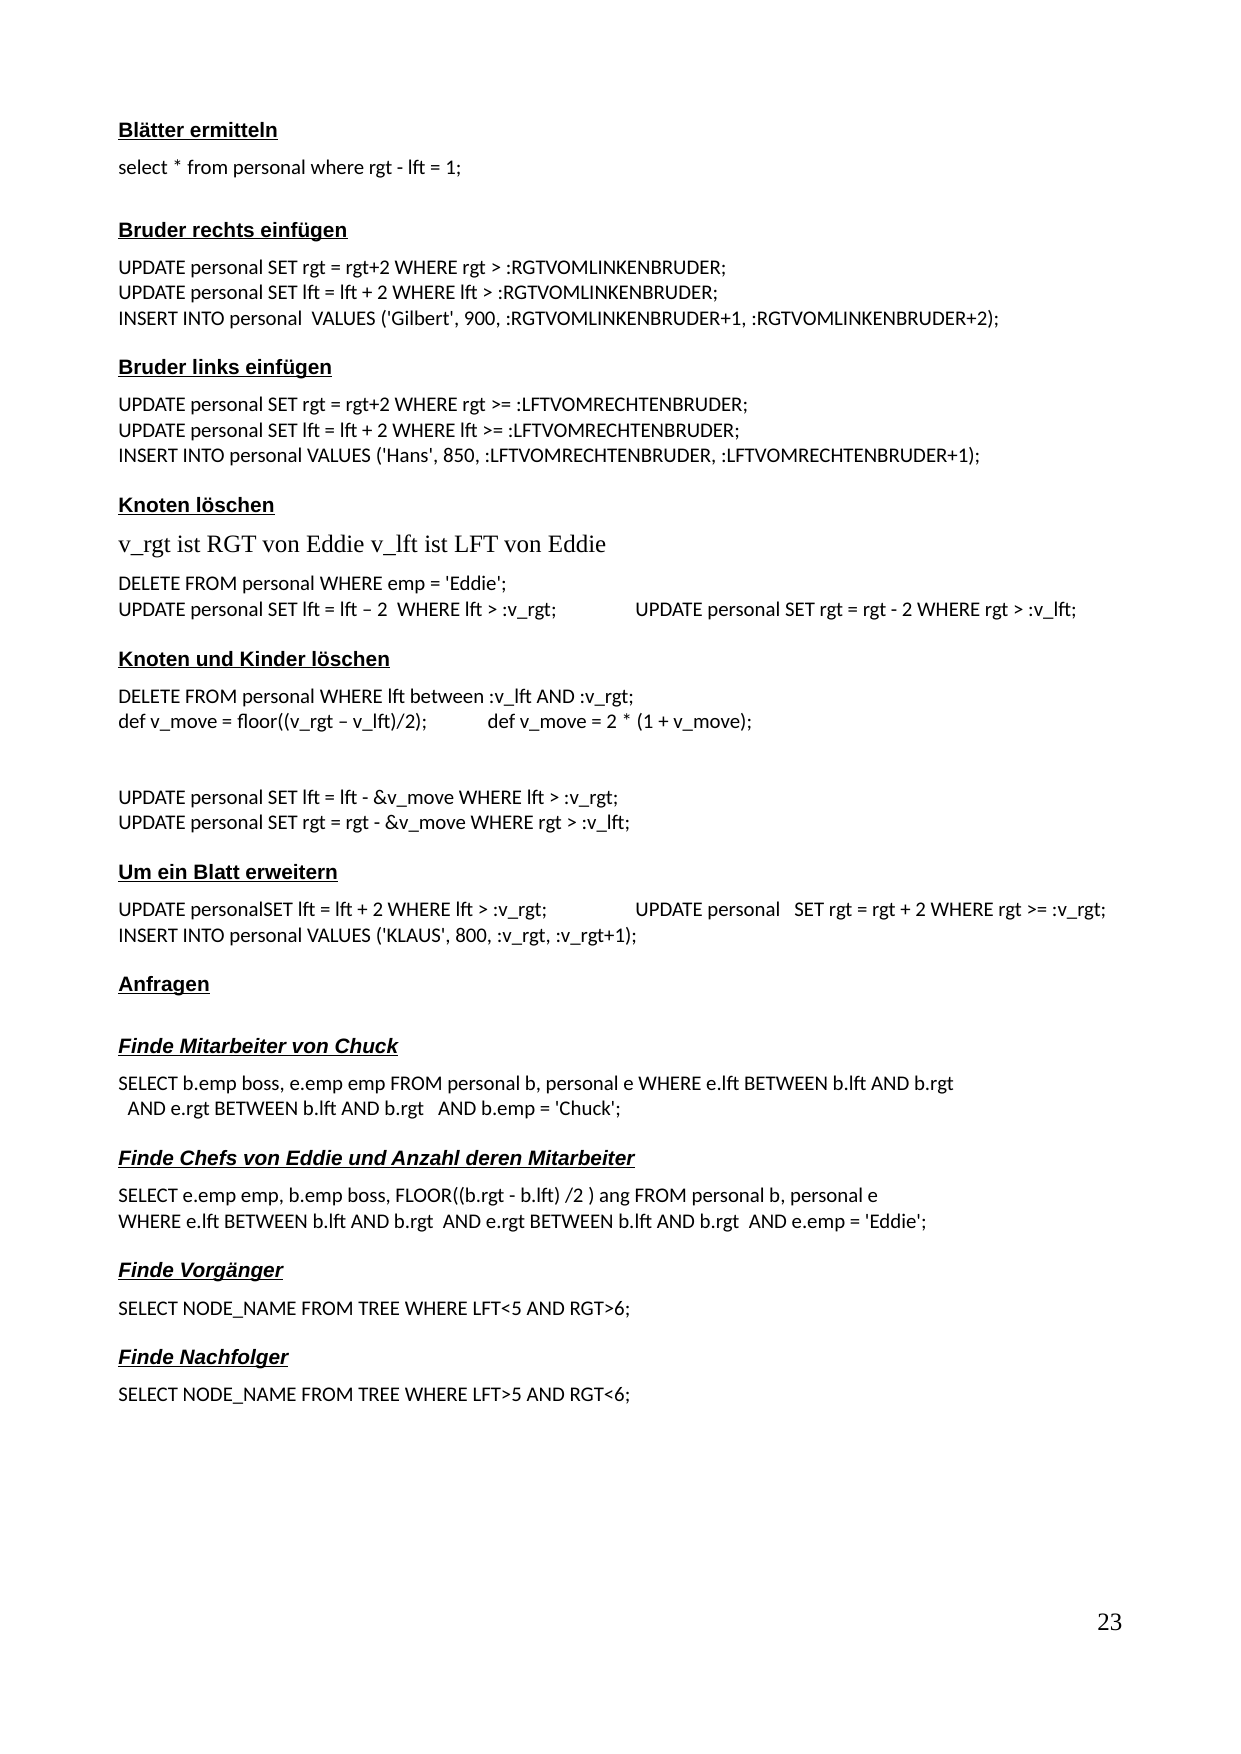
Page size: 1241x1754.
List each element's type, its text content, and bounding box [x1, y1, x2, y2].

text UPDATE personal SET rgt = rgt - &v_move WHERE rgt > :v_lft; [118, 809, 1122, 835]
text select * from personal where rgt - lft = 1; [118, 154, 1122, 180]
subtitle Bruder rechts einfügen [118, 217, 1122, 241]
subtitle Knoten löschen [118, 493, 1122, 517]
text AND e.rgt BETWEEN b.lft AND b.rgt AND b.emp = 'Chuck'; [118, 1096, 1122, 1121]
subtitle Finde Vorgänger [118, 1258, 1122, 1282]
text WHERE e.lft BETWEEN b.lft AND b.rgt AND e.rgt BETWEEN b.lft AND b.rgt AND e.emp = 'Eddie'; [118, 1208, 1122, 1233]
text SELECT e.emp emp, b.emp boss, FLOOR((b.rgt - b.lft) /2 ) ang FROM personal b, personal e [118, 1182, 1122, 1208]
subtitle Bruder links einfügen [118, 355, 1122, 379]
text UPDATE personal SET lft = lft + 2 WHERE lft > :RGTVOMLINKENBRUDER; [118, 279, 1122, 305]
text DELETE FROM personal WHERE lft between :v_lft AND :v_rgt; [118, 683, 1122, 708]
text SELECT NODE_NAME FROM TREE WHERE LFT<5 AND RGT>6; [118, 1295, 1122, 1320]
text SELECT b.emp boss, e.emp emp FROM personal b, personal e WHERE e.lft BETWEEN b.lft AND b.rgt [118, 1070, 1122, 1096]
text UPDATE personal SET lft = lft - &v_move WHERE lft > :v_rgt; [118, 784, 1122, 809]
text UPDATE personalSET lft = lft + 2 WHERE lft > :v_rgt; UPDATE personal SET rgt = rgt + 2 WHERE rgt >= :v_rgt; [118, 896, 1122, 922]
text UPDATE personal SET lft = lft + 2 WHERE lft >= :LFTVOMRECHTENBRUDER; [118, 417, 1122, 442]
subtitle Anfragen [118, 972, 1122, 996]
text DELETE FROM personal WHERE emp = 'Eddie'; [118, 571, 1122, 596]
subtitle Finde Mitarbeiter von Chuck [118, 1034, 1122, 1058]
text INSERT INTO personal VALUES ('Gilbert', 900, :RGTVOMLINKENBRUDER+1, :RGTVOMLINKENBRUDER+2); [118, 305, 1122, 330]
text v_rgt ist RGT von Eddie v_lft ist LFT von Eddie [118, 529, 1122, 558]
subtitle Blätter ermitteln [118, 118, 1122, 142]
text UPDATE personal SET lft = lft – 2 WHERE lft > :v_rgt; UPDATE personal SET rgt = rgt - 2 WHERE rgt > :v_lft; [118, 596, 1122, 621]
subtitle Finde Chefs von Eddie und Anzahl deren Mitarbeiter [118, 1146, 1122, 1170]
text INSERT INTO personal VALUES ('KLAUS', 800, :v_rgt, :v_rgt+1); [118, 922, 1122, 947]
text SELECT NODE_NAME FROM TREE WHERE LFT>5 AND RGT<6; [118, 1382, 1122, 1407]
subtitle Knoten und Kinder löschen [118, 646, 1122, 670]
subtitle Finde Nachfolger [118, 1345, 1122, 1369]
text UPDATE personal SET rgt = rgt+2 WHERE rgt > :RGTVOMLINKENBRUDER; [118, 254, 1122, 279]
text def v_move = floor((v_rgt – v_lft)/2); def v_move = 2 * (1 + v_move); [118, 708, 1122, 734]
subtitle Um ein Blatt erweitern [118, 860, 1122, 884]
text INSERT INTO personal VALUES ('Hans', 850, :LFTVOMRECHTENBRUDER, :LFTVOMRECHTENBRUDER+1); [118, 442, 1122, 468]
text UPDATE personal SET rgt = rgt+2 WHERE rgt >= :LFTVOMRECHTENBRUDER; [118, 392, 1122, 417]
